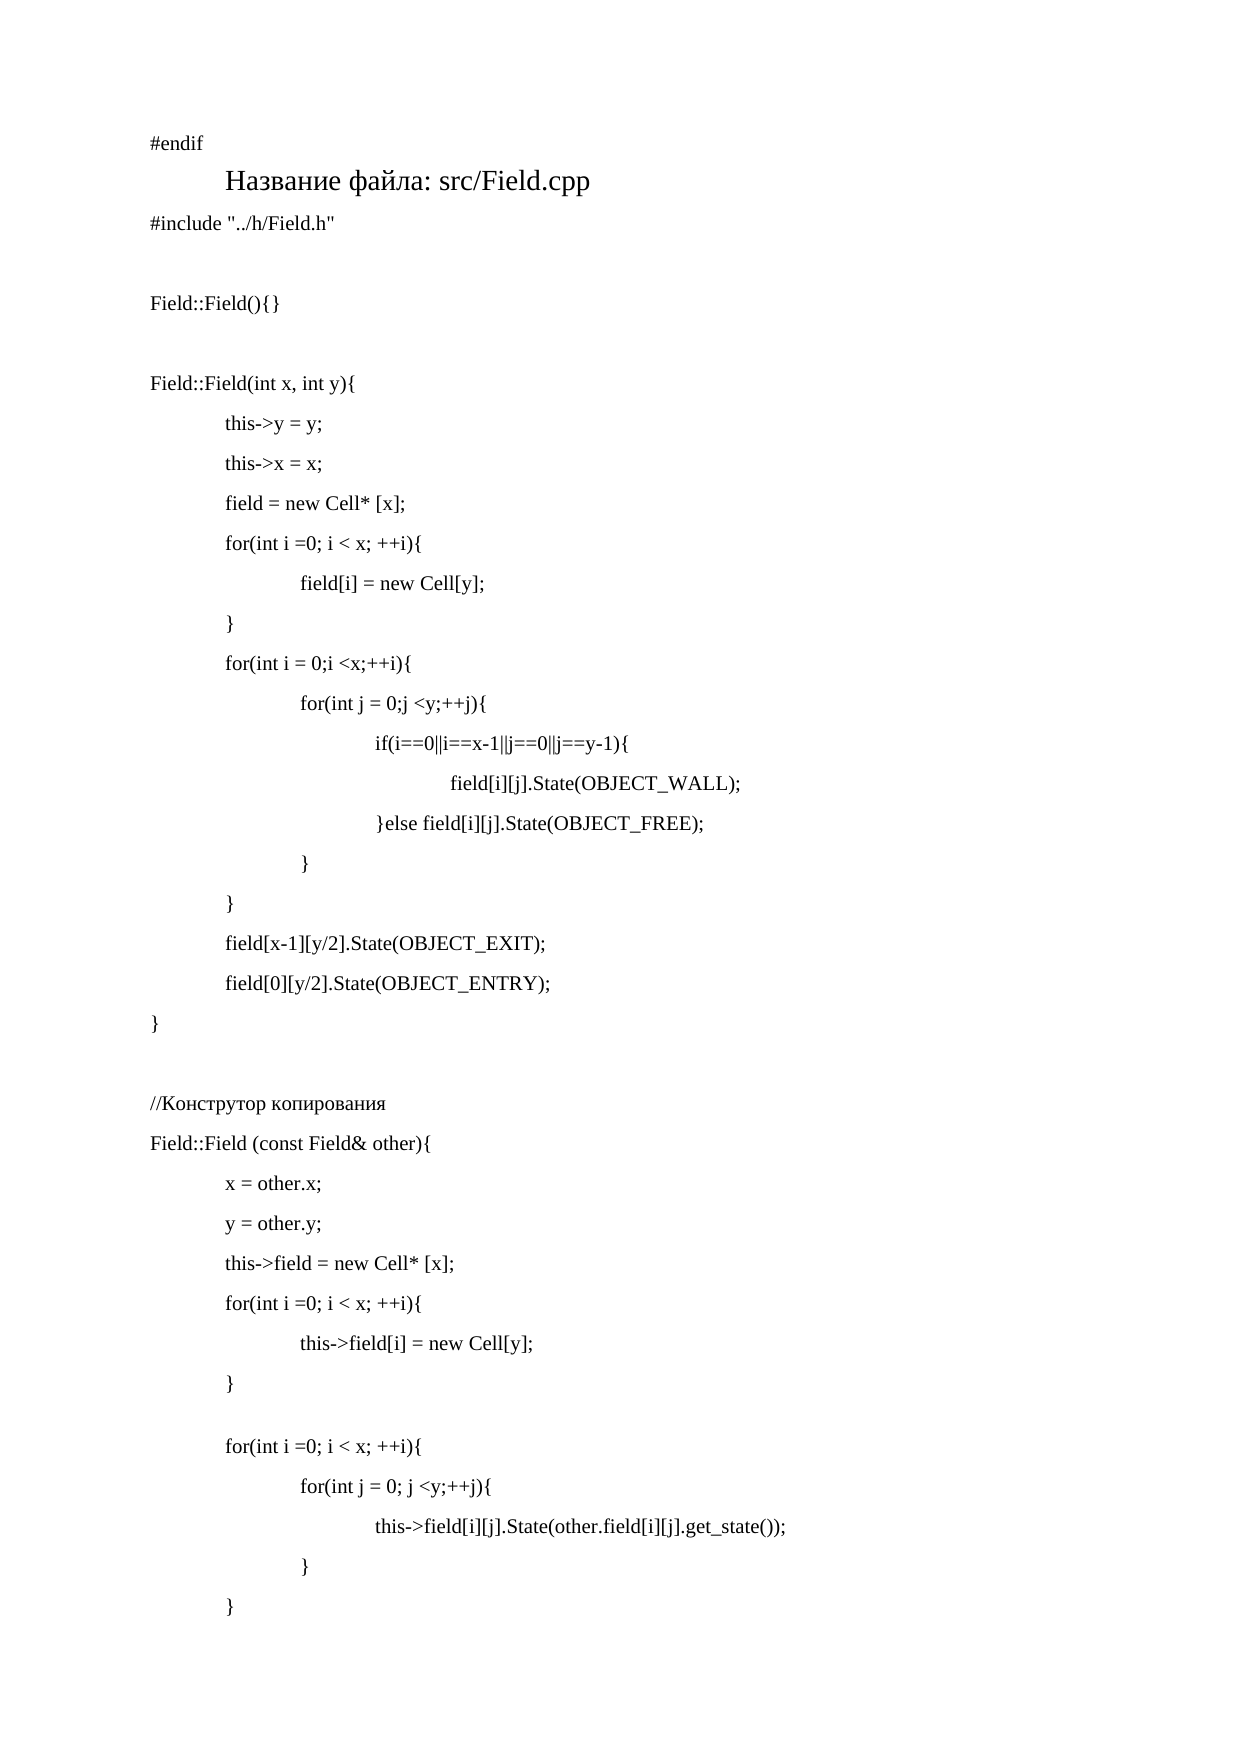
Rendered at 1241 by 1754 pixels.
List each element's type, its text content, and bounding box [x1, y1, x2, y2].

text this->field[i] = new Cell[y]; [150, 1318, 1152, 1358]
text if(i==0||i==x-1||j==0||j==y-1){ [150, 718, 1152, 758]
text } [150, 1358, 1152, 1398]
text field[x-1][y/2].State(OBJECT_EXIT); [150, 918, 1152, 958]
text } [150, 598, 1152, 638]
text y = other.y; [150, 1198, 1152, 1238]
text field[0][y/2].State(OBJECT_ENTRY); [150, 958, 1152, 998]
text #include "../h/Field.h" [150, 198, 1152, 238]
text #endif [150, 118, 1152, 158]
text } [150, 1542, 1152, 1582]
text field[i][j].State(OBJECT_WALL); [150, 758, 1152, 798]
text }else field[i][j].State(OBJECT_FREE); [150, 798, 1152, 838]
text for(int j = 0;j <y;++j){ [150, 678, 1152, 718]
text x = other.x; [150, 1158, 1152, 1198]
text for(int i =0; i < x; ++i){ [150, 1422, 1152, 1462]
text for(int i = 0;i <x;++i){ [150, 638, 1152, 678]
text } [150, 838, 1152, 878]
text //Конструтор копирования [150, 1078, 1152, 1118]
text this->field = new Cell* [x]; [150, 1238, 1152, 1278]
text for(int i =0; i < x; ++i){ [150, 518, 1152, 558]
text } [150, 998, 1152, 1038]
text for(int i =0; i < x; ++i){ [150, 1278, 1152, 1318]
text this->field[i][j].State(other.field[i][j].get_state()); [150, 1502, 1152, 1542]
text Название файла: src/Field.cpp [150, 158, 1152, 198]
text } [150, 1582, 1152, 1622]
text Field::Field (const Field& other){ [150, 1118, 1152, 1158]
text Field::Field(int x, int y){ [150, 358, 1152, 398]
text for(int j = 0; j <y;++j){ [150, 1462, 1152, 1502]
text field = new Cell* [x]; [150, 478, 1152, 518]
text field[i] = new Cell[y]; [150, 558, 1152, 598]
text } [150, 878, 1152, 918]
text this->y = y; [150, 398, 1152, 438]
text Field::Field(){} [150, 278, 1152, 318]
text this->x = x; [150, 438, 1152, 478]
